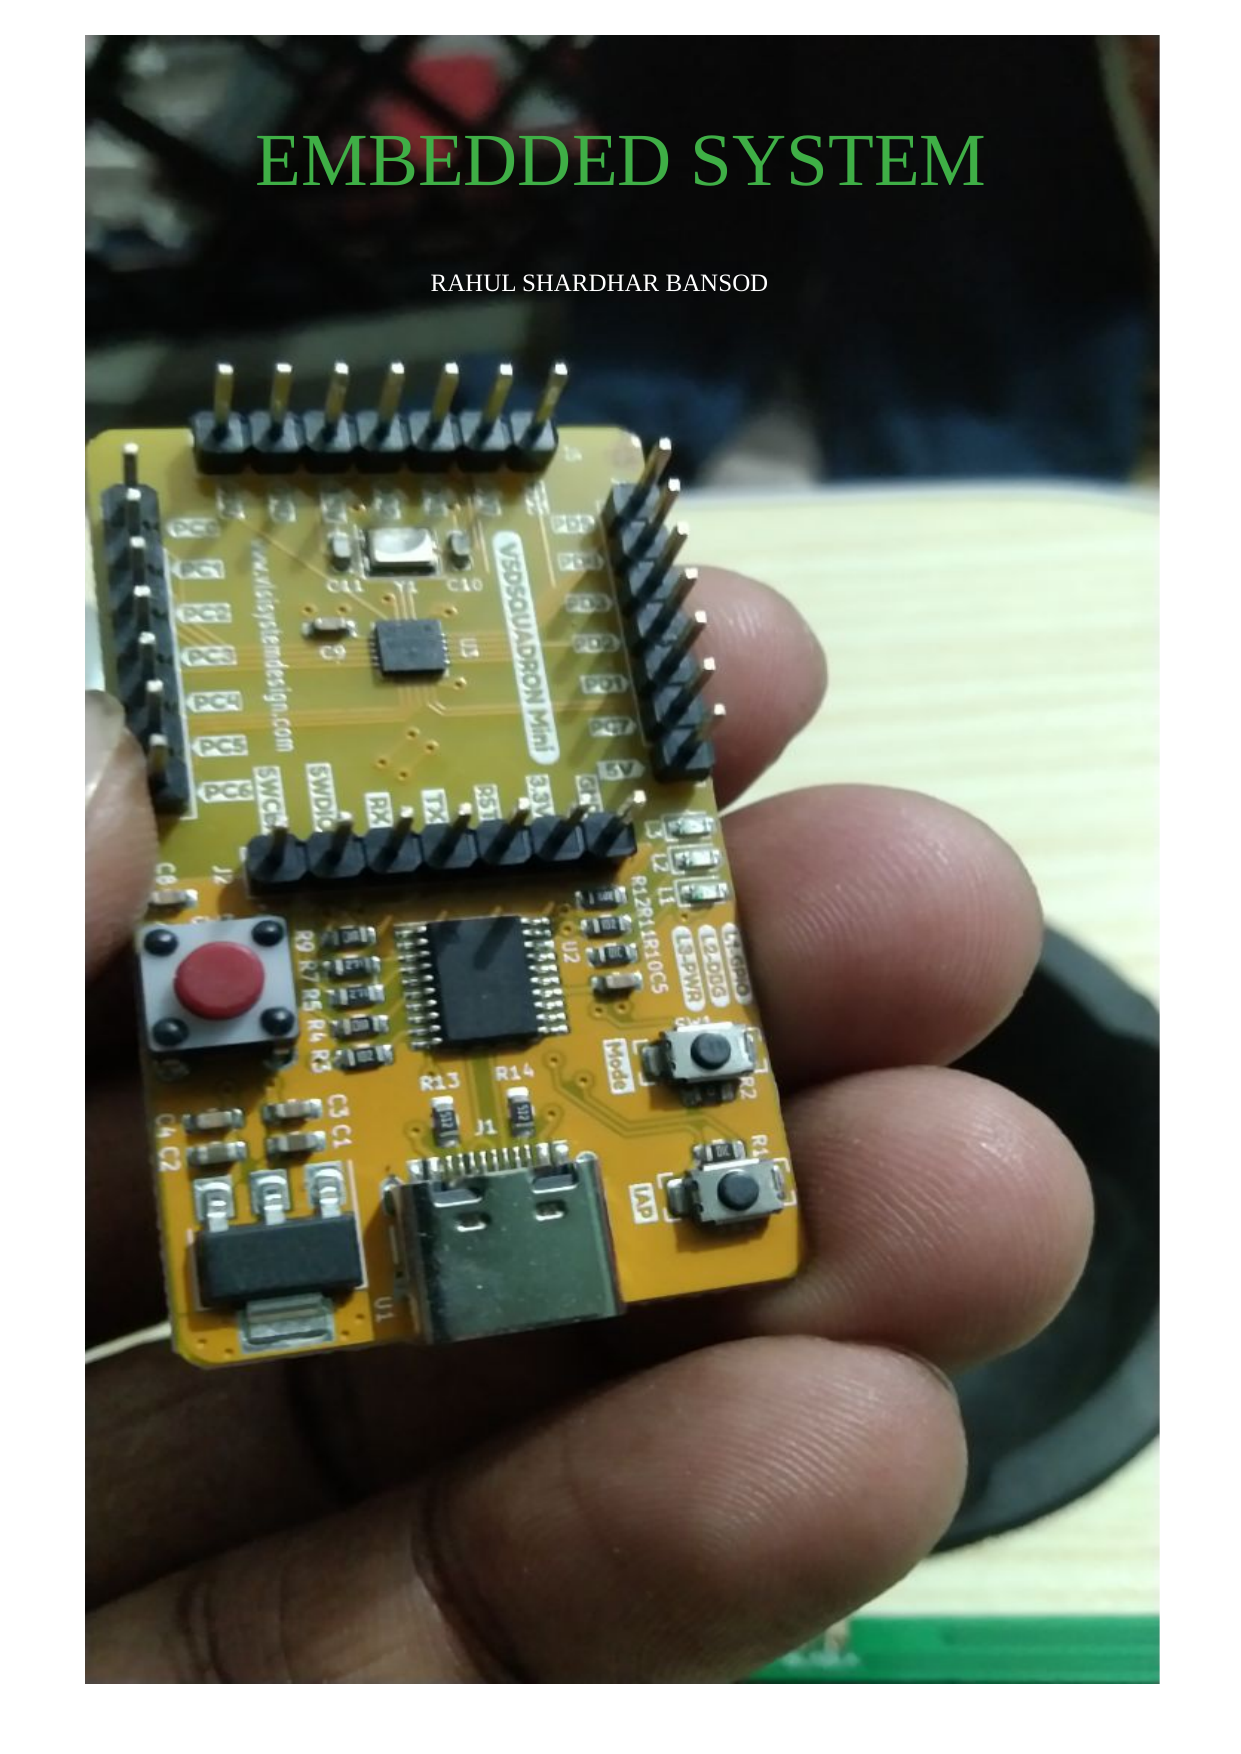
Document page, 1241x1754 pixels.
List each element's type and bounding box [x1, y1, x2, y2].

picture [85, 35, 1160, 1684]
